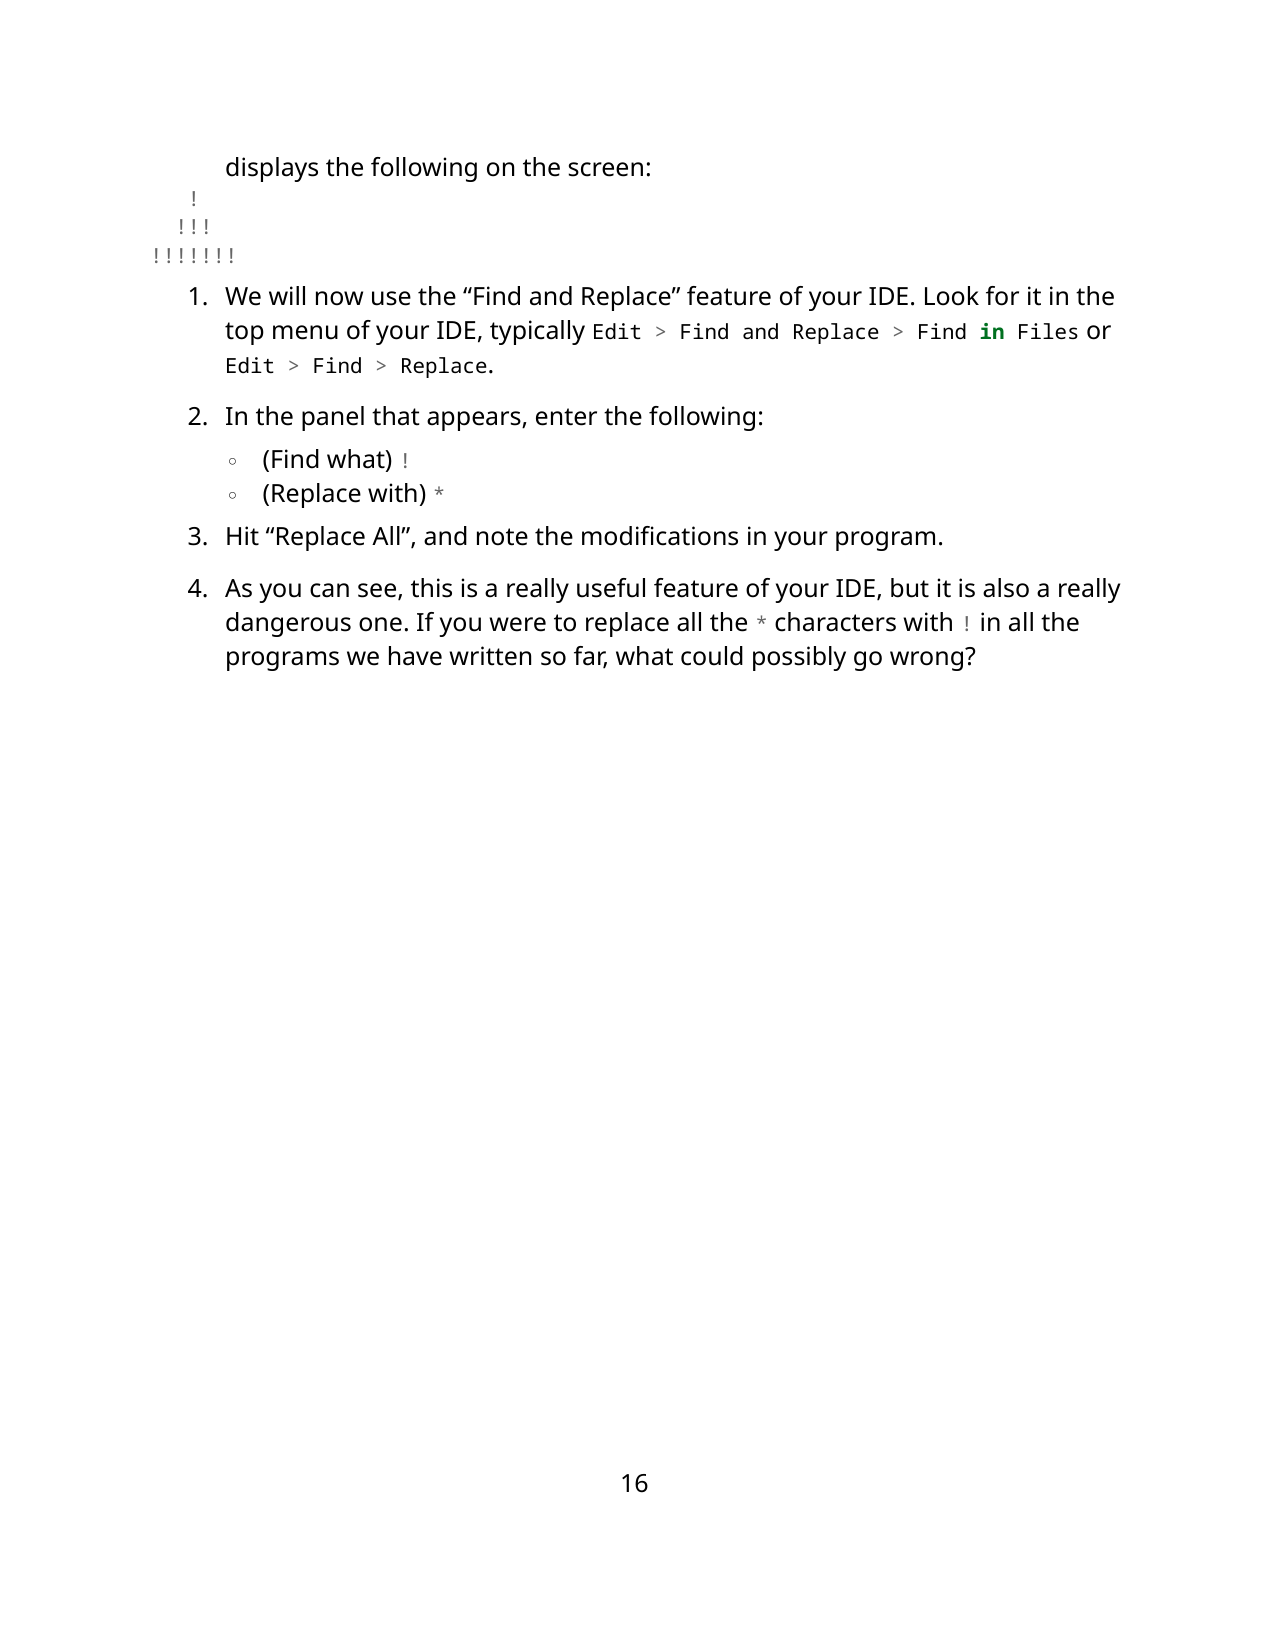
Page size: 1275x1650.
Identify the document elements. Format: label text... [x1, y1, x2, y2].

list In the panel that appears, enter the following: [187, 398, 1125, 432]
text ! [150, 184, 1125, 212]
list We will now use the “Find and Replace” feature of your IDE. Look for it in the top menu of your IDE, typically Edit > Find and Replace > Find in Files or Edit > Find > Replace. [187, 278, 1125, 381]
text !!!!!!! [150, 241, 1125, 269]
list displays the following on the screen: [187, 150, 1125, 184]
list As you can see, this is a really useful feature of your IDE, but it is also a really dangerous one. If you were to replace all the * characters with ! in all the programs we have written so far, what could possibly go wrong? [187, 571, 1125, 673]
text !!! [150, 212, 1125, 241]
list Hit “Replace All”, and note the modifications in your program. [187, 518, 1125, 553]
list (Find what) ! [225, 441, 1125, 476]
list (Replace with) * [225, 476, 1125, 509]
